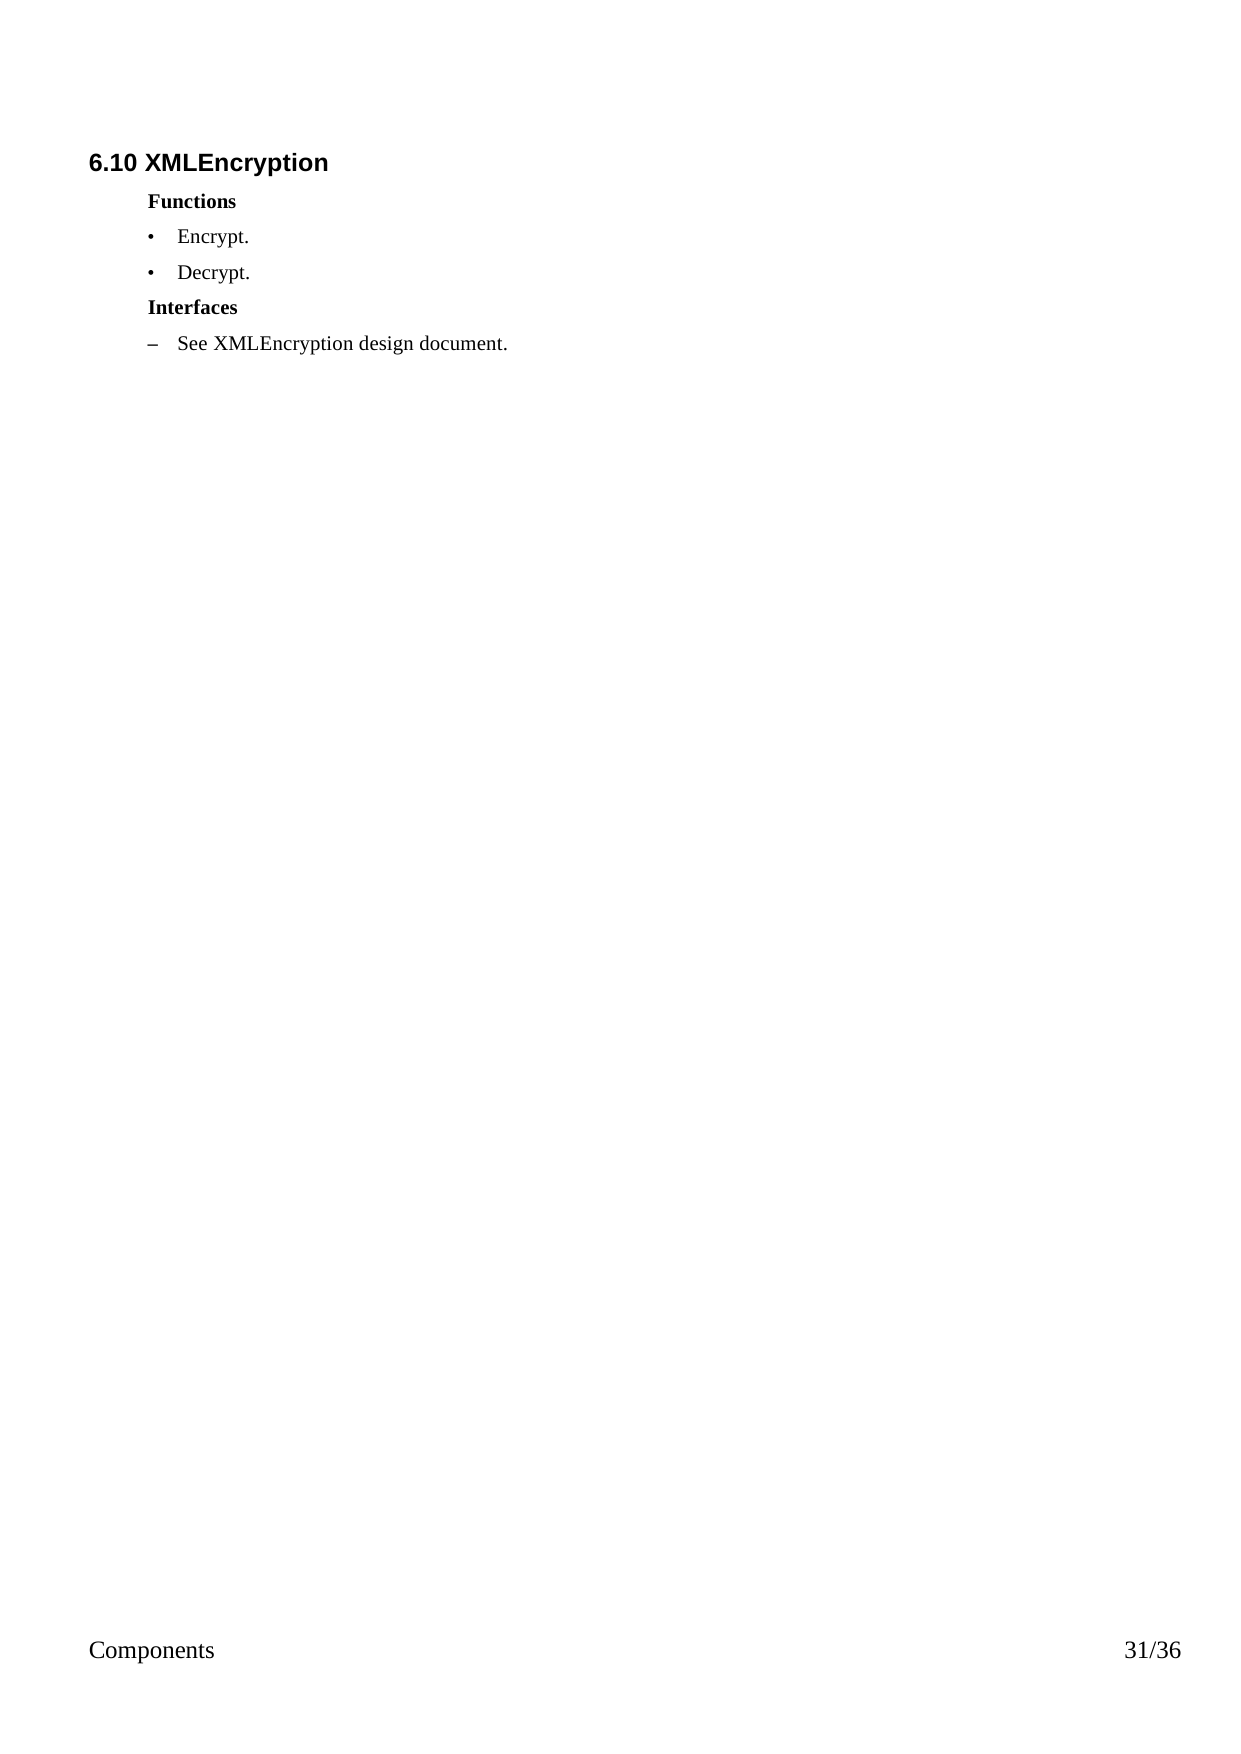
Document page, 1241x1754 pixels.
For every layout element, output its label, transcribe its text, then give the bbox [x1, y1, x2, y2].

list Encrypt. [148, 225, 1181, 248]
subtitle Interfaces [148, 296, 1181, 319]
list Decrypt. [148, 261, 1181, 284]
subtitle XMLEncryption [88, 149, 1181, 177]
list See XMLEncryption design document. [147, 332, 1181, 355]
subtitle Functions [148, 189, 1181, 213]
